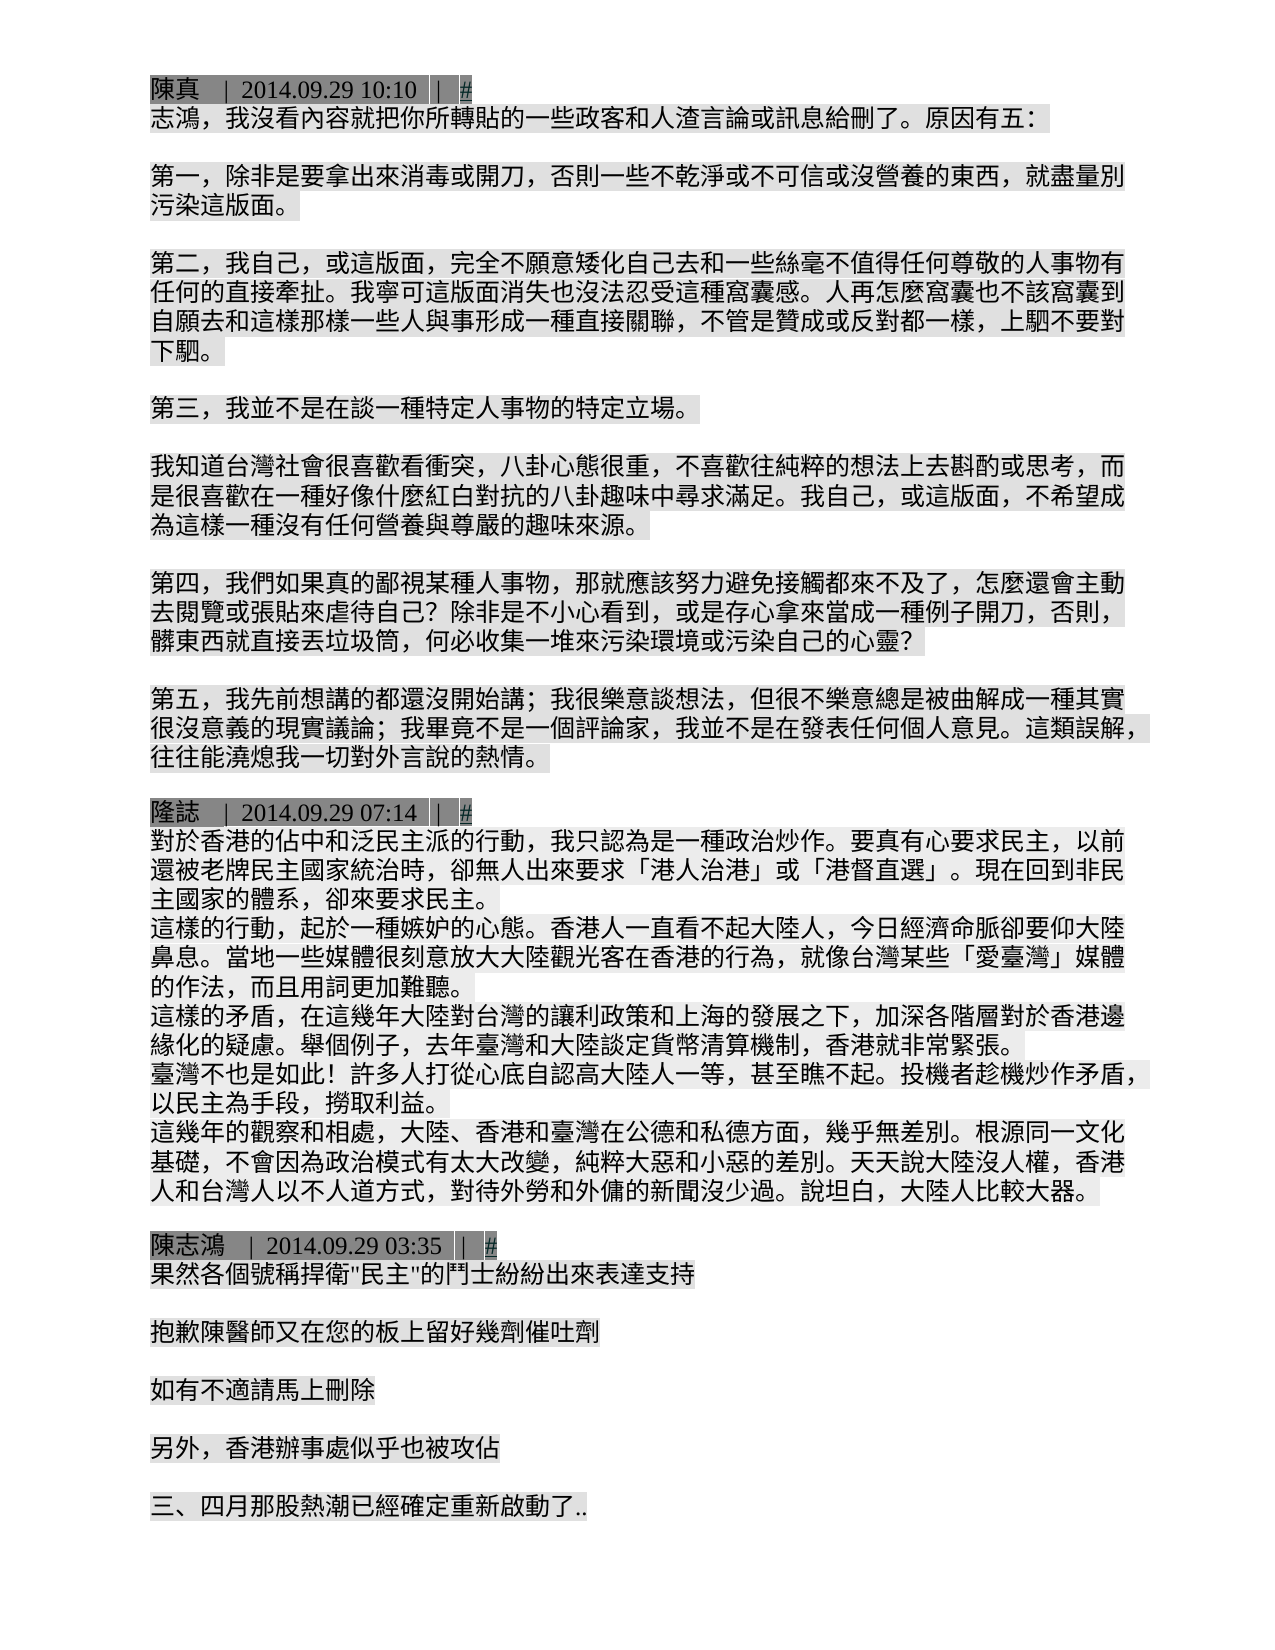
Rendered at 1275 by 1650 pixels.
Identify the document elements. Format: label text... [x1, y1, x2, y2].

text 志鴻，我沒看內容就把你所轉貼的一些政客和人渣言論或訊息給刪了。原因有五： 第一，除非是要拿出來消毒或開刀，否則一些不乾淨或不可信或沒營養的東西，就盡量別污染這版面。 第二，我自己，或這版面，完全不願意矮化自己去和一些絲毫不值得任何尊敬的人事物有任何的直接牽扯。我寧可這版面消失也沒法忍受這種窩囊感。人再怎麼窩囊也不該窩囊到自願去和這樣那樣一些人與事形成一種直接關聯，不管是贊成或反對都一樣，上駟不要對下駟。 第三，我並不是在談一種特定人事物的特定立場。 我知道台灣社會很喜歡看衝突，八卦心態很重，不喜歡往純粹的想法上去斟酌或思考，而是很喜歡在一種好像什麼紅白對抗的八卦趣味中尋求滿足。我自己，或這版面，不希望成為這樣一種沒有任何營養與尊嚴的趣味來源。 第四，我們如果真的鄙視某種人事物，那就應該努力避免接觸都來不及了，怎麼還會主動去閱覽或張貼來虐待自己？除非是不小心看到，或是存心拿來當成一種例子開刀，否則，髒東西就直接丟垃圾筒，何必收集一堆來污染環境或污染自己的心靈？ 第五，我先前想講的都還沒開始講；我很樂意談想法，但很不樂意總是被曲解成一種其實很沒意義的現實議論；我畢竟不是一個評論家，我並不是在發表任何個人意見。這類誤解，往往能澆熄我一切對外言說的熱情。 [150, 104, 1125, 773]
text 陳真 | 2014.09.29 10:10 | # [150, 75, 1125, 104]
text 果然各個號稱捍衛"民主"的鬥士紛紛出來表達支持 抱歉陳醫師又在您的板上留好幾劑催吐劑 如有不適請馬上刪除 另外，香港辦事處似乎也被攻佔 三、四月那股熱潮已經確定重新啟動了.. [150, 1260, 1125, 1550]
text 對於香港的佔中和泛民主派的行動，我只認為是一種政治炒作。要真有心要求民主，以前還被老牌民主國家統治時，卻無人出來要求「港人治港」或「港督直選」。現在回到非民主國家的體系，卻來要求民主。 這樣的行動，起於一種嫉妒的心態。香港人一直看不起大陸人，今日經濟命脈卻要仰大陸鼻息。當地一些媒體很刻意放大大陸觀光客在香港的行為，就像台灣某些「愛臺灣」媒體的作法，而且用詞更加難聽。 這樣的矛盾，在這幾年大陸對台灣的讓利政策和上海的發展之下，加深各階層對於香港邊緣化的疑慮。舉個例子，去年臺灣和大陸談定貨幣清算機制，香港就非常緊張。 臺灣不也是如此！許多人打從心底自認高大陸人一等，甚至瞧不起。投機者趁機炒作矛盾，以民主為手段，撈取利益。 這幾年的觀察和相處，大陸、香港和臺灣在公德和私德方面，幾乎無差別。根源同一文化基礎，不會因為政治模式有太大改變，純粹大惡和小惡的差別。天天說大陸沒人權，香港人和台灣人以不人道方式，對待外勞和外傭的新聞沒少過。說坦白，大陸人比較大器。 [150, 827, 1125, 1206]
text 陳志鴻 | 2014.09.29 03:35 | # [150, 1231, 1125, 1260]
text 隆誌 | 2014.09.29 07:14 | # [150, 798, 1125, 827]
